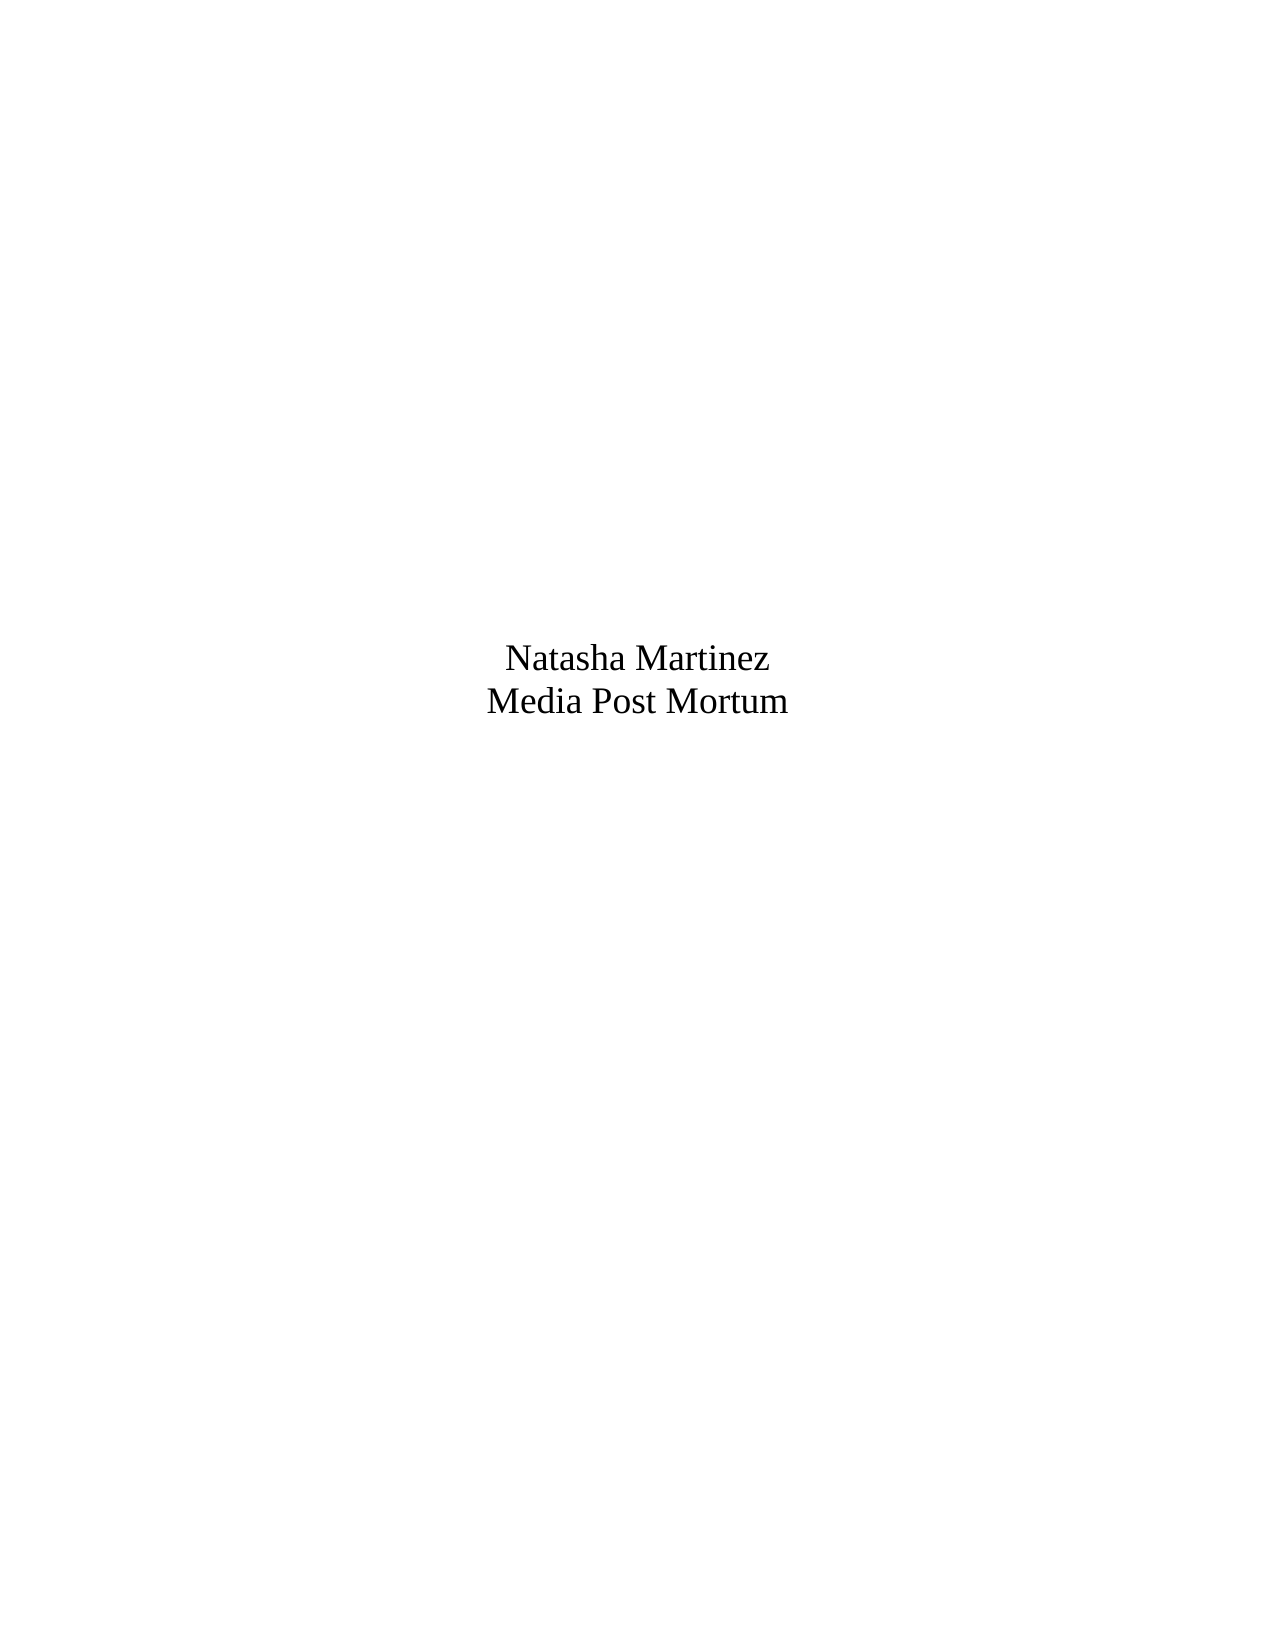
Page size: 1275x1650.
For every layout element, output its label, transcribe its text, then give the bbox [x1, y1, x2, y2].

text Natasha Martinez [118, 636, 1157, 679]
text Media Post Mortum [118, 679, 1157, 722]
